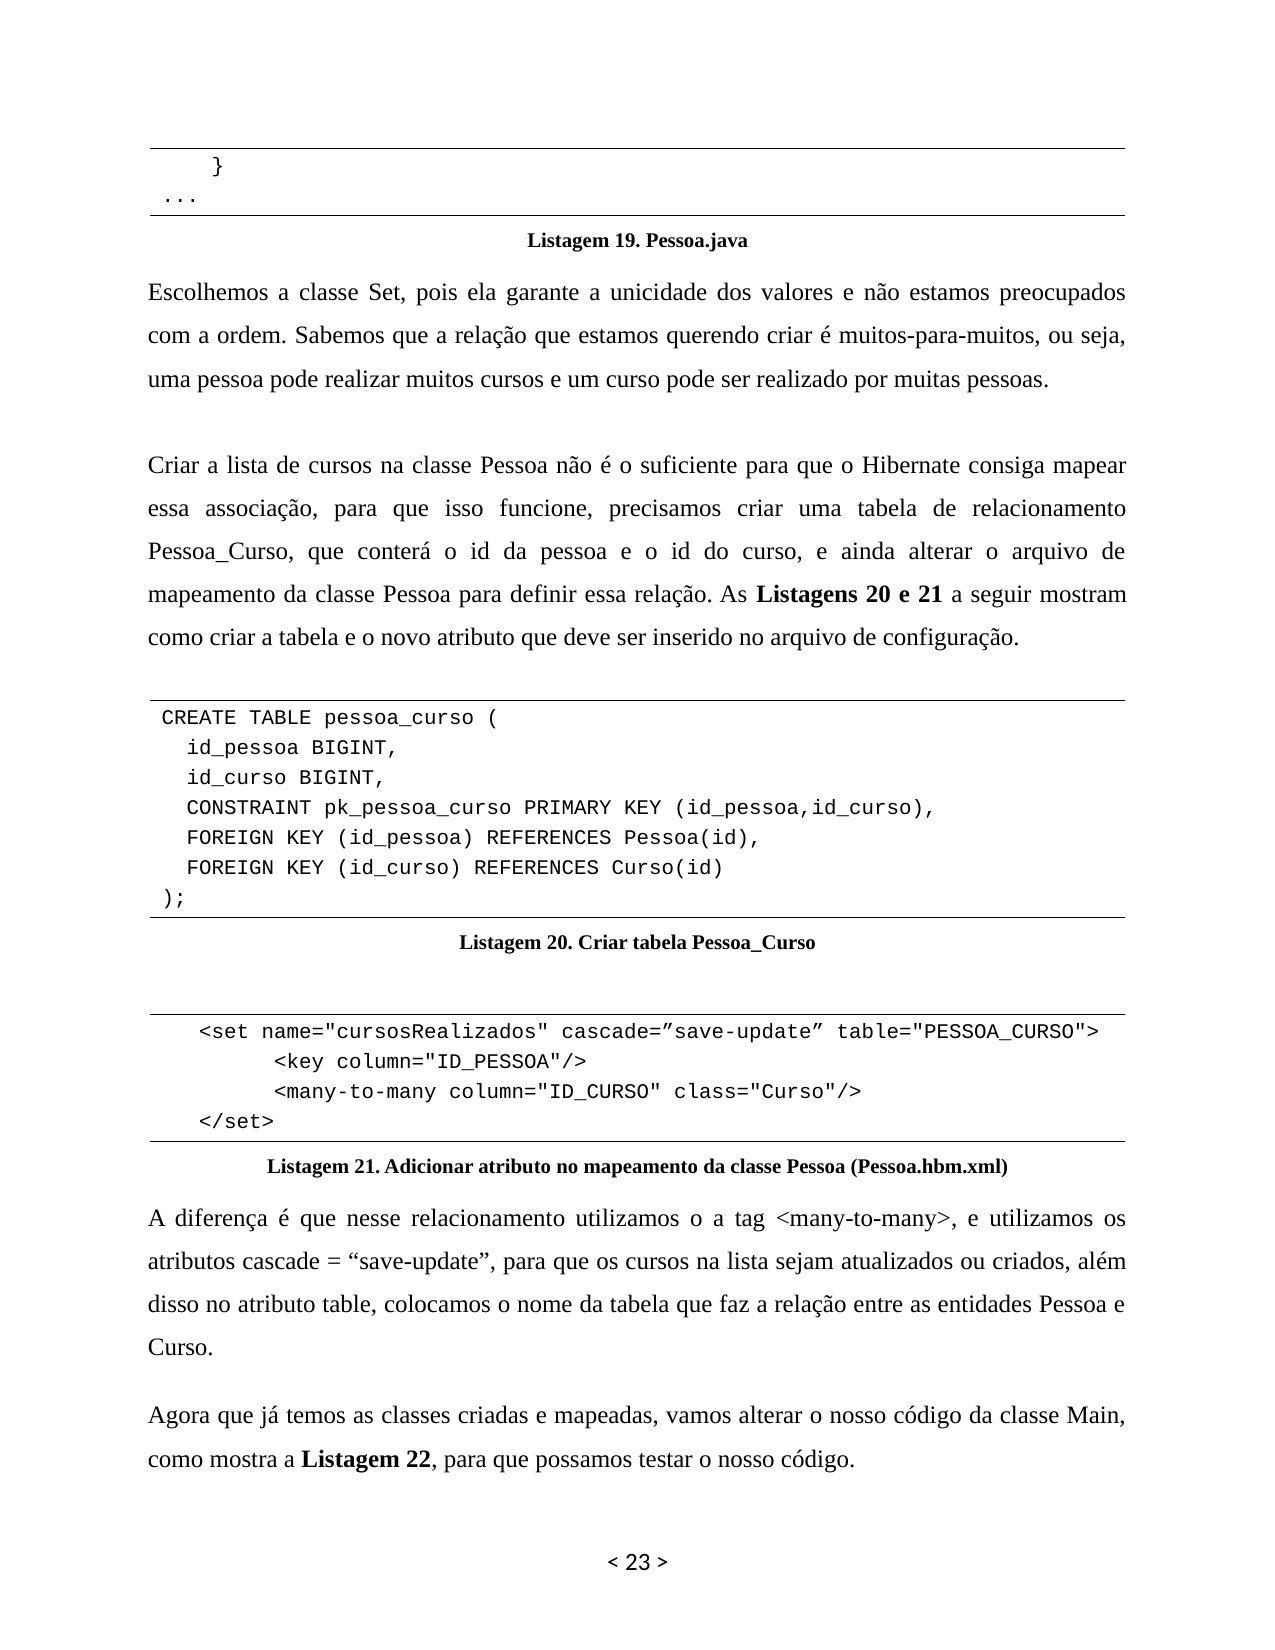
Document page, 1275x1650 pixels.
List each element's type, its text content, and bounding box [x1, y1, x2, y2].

text Listagem 21. Adicionar atributo no mapeamento da classe Pessoa (Pessoa.hbm.xml) [148, 1154, 1127, 1178]
text Agora que já temos as classes criadas e mapeadas, vamos alterar o nosso código da classe Main, como mostra a Listagem 22, para que possamos testar o nosso código. [148, 1401, 1127, 1472]
text A diferença é que nesse relacionamento utilizamos o a tag <many-to-many>, e utilizamos os atributos cascade = “save-update”, para que os cursos na lista sejam atualizados ou criados, além disso no atributo table, colocamos o nome da tabela que faz a relação entre as entidades Pessoa e Curso. [148, 1203, 1127, 1361]
table_header CREATE TABLE pessoa_curso ( id_pessoa BIGINT, id_curso BIGINT, CONSTRAINT pk_pessoa_curso PRIMARY KEY (id_pessoa,id_curso), FOREIGN KEY (id_pessoa) REFERENCES Pessoa(id), FOREIGN KEY (id_curso) REFERENCES Curso(id) ); [150, 701, 1125, 917]
table_header <set name="cursosRealizados" cascade=”save-update” table="PESSOA_CURSO"> <key column="ID_PESSOA"/> <many-to-many column="ID_CURSO" class="Curso"/> </set> [150, 1015, 1125, 1141]
table_header } ... [150, 149, 1125, 215]
text Criar a lista de cursos na classe Pessoa não é o suficiente para que o Hibernate consiga mapear essa associação, para que isso funcione, precisamos criar uma tabela de relacionamento Pessoa_Curso, que conterá o id da pessoa e o id do curso, e ainda alterar o arquivo de mapeamento da classe Pessoa para definir essa relação. As Listagens 20 e 21 a seguir mostram como criar a tabela e o novo atributo que deve ser inserido no arquivo de configuração. [148, 450, 1127, 651]
text Listagem 19. Pessoa.java [148, 228, 1127, 252]
text Listagem 20. Criar tabela Pessoa_Curso [148, 930, 1127, 954]
text Escolhemos a classe Set, pois ela garante a unicidade dos valores e não estamos preocupados com a ordem. Sabemos que a relação que estamos querendo criar é muitos-para-muitos, ou seja, uma pessoa pode realizar muitos cursos e um curso pode ser realizado por muitas pessoas. [148, 277, 1127, 392]
